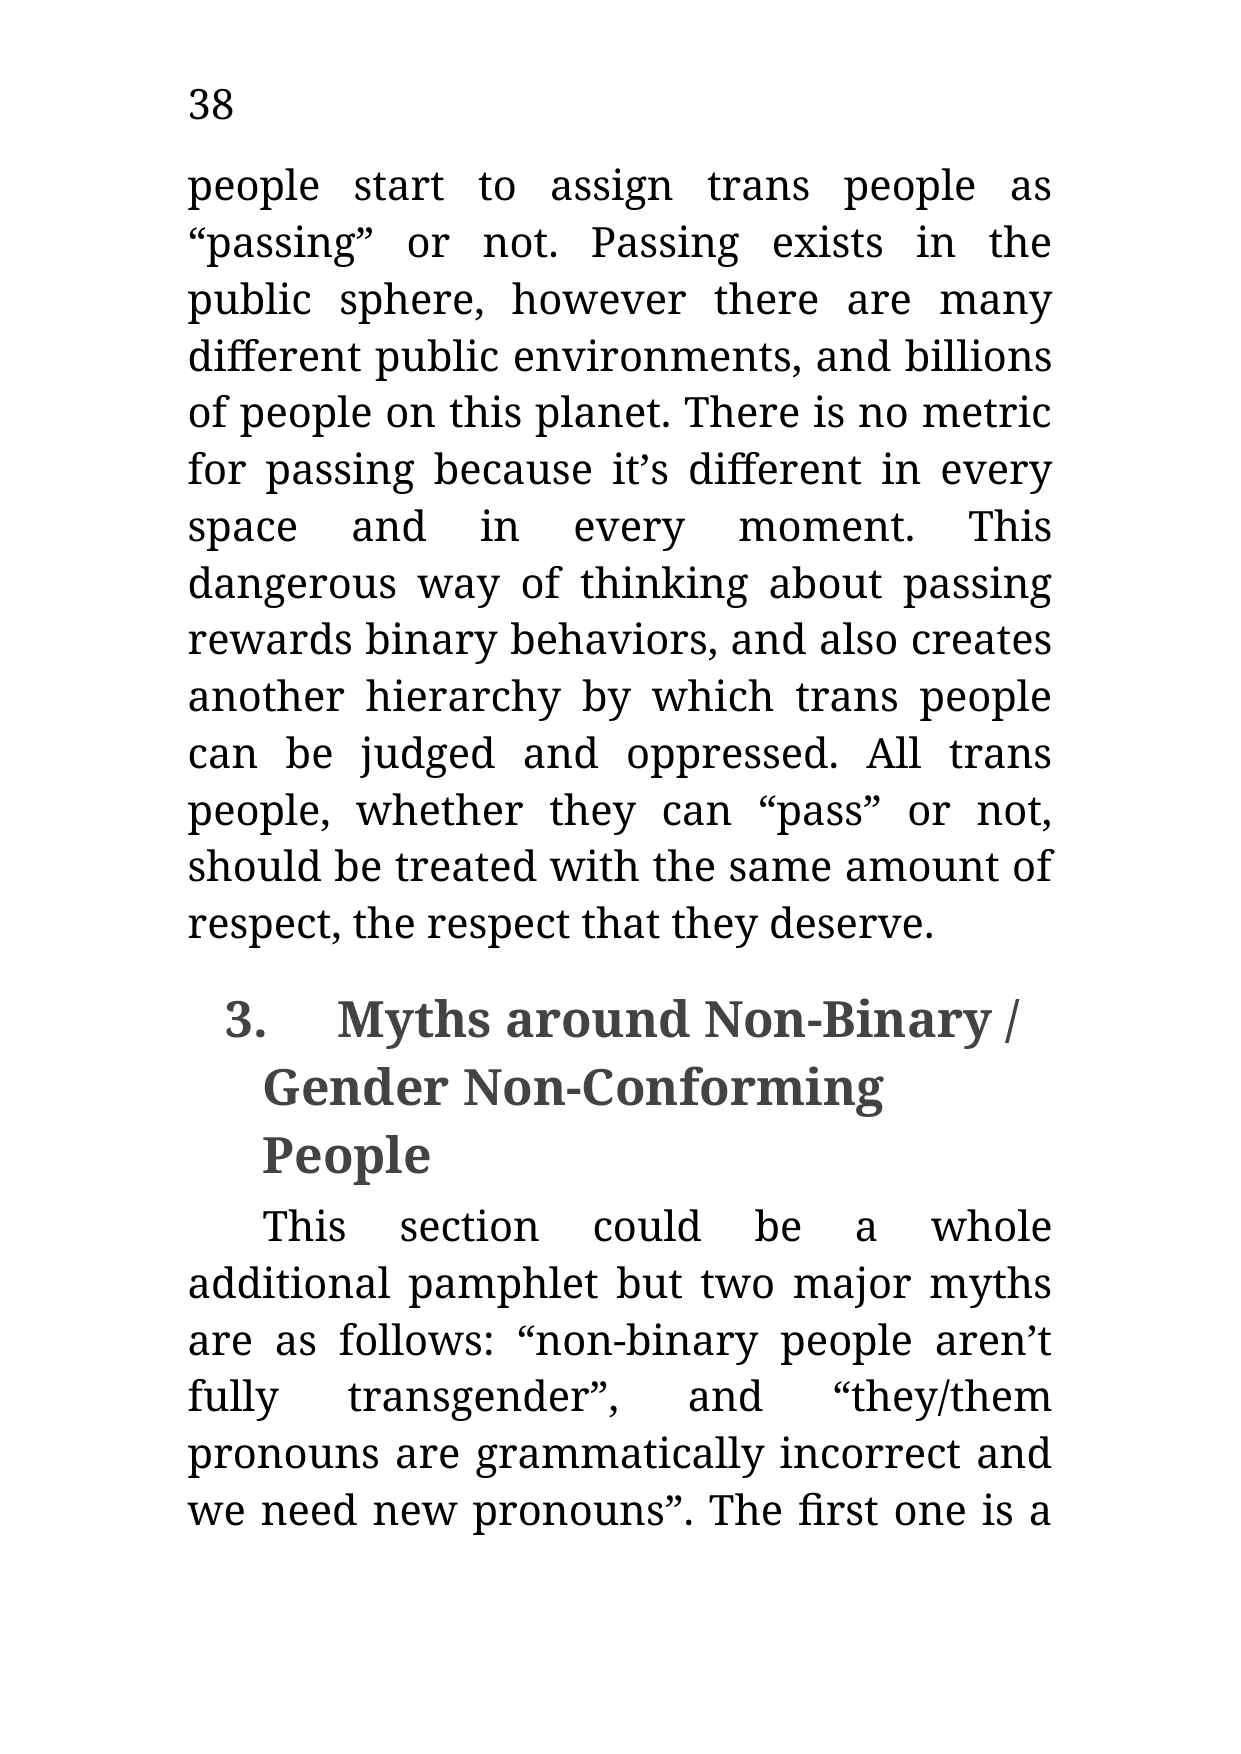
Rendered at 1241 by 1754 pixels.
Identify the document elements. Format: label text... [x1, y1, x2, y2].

subtitle Myths around Non-Binary / Gender Non-Conforming People [225, 984, 1053, 1188]
text people start to assign trans people as “passing” or not. Passing exists in the public sphere, however there are many different public environments, and billions of people on this planet. There is no metric for passing because it’s different in every space and in every moment. This dangerous way of thinking about passing rewards binary behaviors, and also creates another hierarchy by which trans people can be judged and oppressed. All trans people, whether they can “pass” or not, should be treated with the same amount of respect, the respect that they deserve. [187, 156, 1053, 951]
text This section could be a whole additional pamphlet but two major myths are as follows: “non-binary people aren’t fully transgender”, and “they/them pronouns are grammatically incorrect and we need new pronouns”. The first one is a [187, 1197, 1053, 1537]
